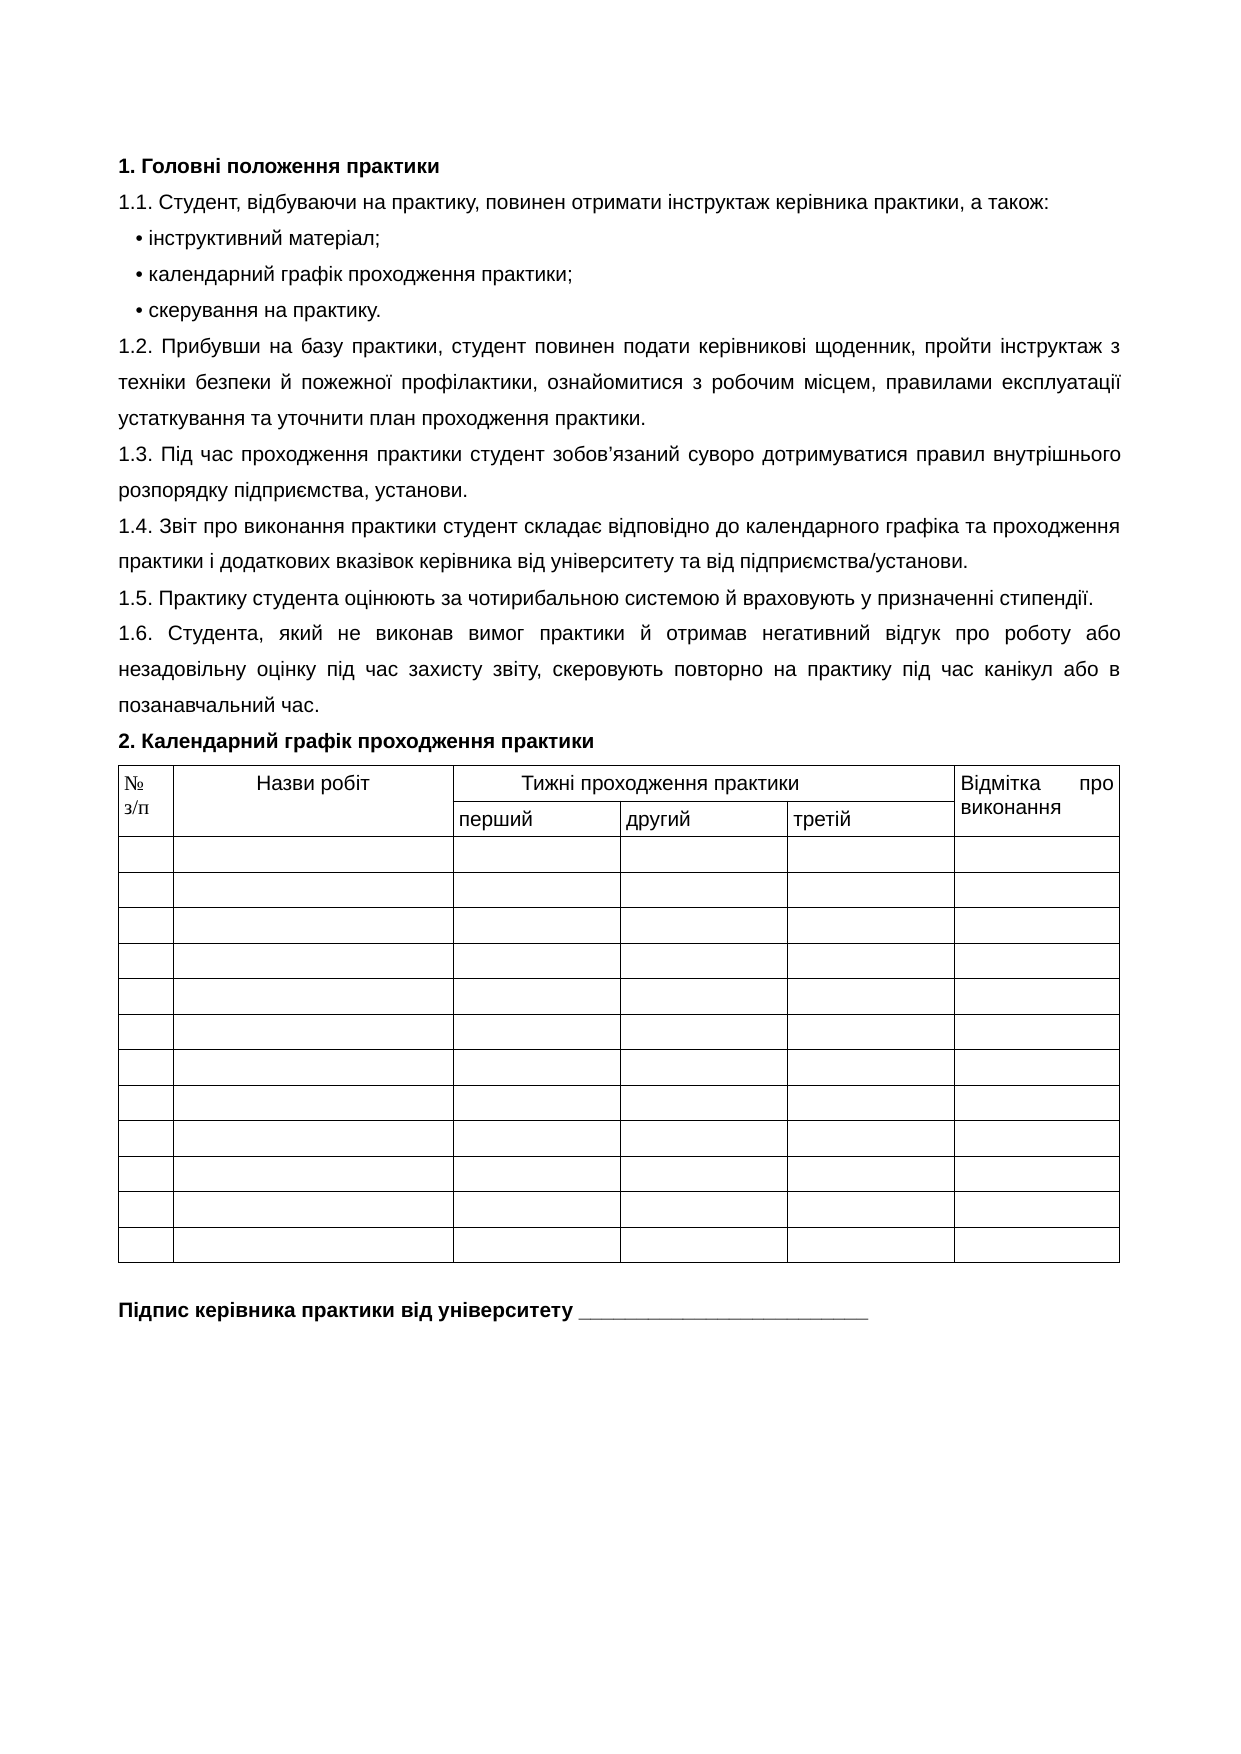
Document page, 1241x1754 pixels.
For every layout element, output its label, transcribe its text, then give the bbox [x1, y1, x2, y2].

table_cell [621, 979, 787, 1014]
text 1.1. Студент, відбуваючи на практику, повинен отримати інструктаж керівника практики, а також: [118, 190, 1122, 214]
table_cell [454, 1050, 620, 1085]
table_cell [174, 1192, 453, 1227]
text • скерування на практику. [118, 298, 1122, 322]
table_cell [174, 1086, 453, 1120]
table_cell третій [788, 802, 954, 836]
table_cell [788, 1086, 954, 1120]
table_cell [454, 873, 620, 907]
table_cell [454, 1157, 620, 1191]
table_header Тижні проходження практики [454, 766, 954, 801]
table_cell [454, 1015, 620, 1049]
table_cell [621, 837, 787, 872]
table_cell [119, 837, 173, 872]
table_cell [621, 1015, 787, 1049]
table_cell [955, 837, 1119, 872]
table_cell [955, 1015, 1119, 1049]
table_cell [955, 1121, 1119, 1156]
text • інструктивний матеріал; [118, 226, 1122, 250]
table_cell [788, 1157, 954, 1191]
table_cell [174, 1050, 453, 1085]
table_cell [788, 1192, 954, 1227]
text 1. Головні положення практики [118, 154, 1122, 178]
table_cell [955, 908, 1119, 943]
text Підпис керівника практики від університету _________________________ [118, 1298, 1122, 1322]
table_cell другий [621, 802, 787, 836]
table_cell [788, 908, 954, 943]
table_cell [788, 944, 954, 978]
table_cell [454, 944, 620, 978]
table_cell [955, 1157, 1119, 1191]
table_cell [119, 1121, 173, 1156]
table_cell [174, 944, 453, 978]
table_cell [621, 1157, 787, 1191]
text 2. Календарний графік проходження практики [118, 729, 1122, 753]
table_cell [454, 1086, 620, 1120]
table_cell [955, 1086, 1119, 1120]
text 1.2. Прибувши на базу практики, студент повинен подати керівникові щоденник, пройти інструктаж з техніки безпеки й пожежної профілактики, ознайомитися з робочим місцем, правилами експлуатації устаткування та уточнити план проходження практики. [118, 334, 1122, 429]
table_cell [119, 979, 173, 1014]
table_cell [119, 1192, 173, 1227]
table_cell [955, 1192, 1119, 1227]
text 1.4. Звіт про виконання практики студент складає відповідно до календарного графіка та проходження практики і додаткових вказівок керівника від університету та від підприємства/установи. [118, 513, 1122, 573]
table_header Відмітка про виконання [955, 766, 1119, 836]
text 1.5. Практику студента оцінюють за чотирибальною системою й враховують у призначенні стипендії. [118, 585, 1122, 609]
table_cell [621, 1050, 787, 1085]
table_cell [119, 1157, 173, 1191]
table_cell [174, 1121, 453, 1156]
table_cell [955, 979, 1119, 1014]
table_cell [788, 837, 954, 872]
table_cell [174, 1015, 453, 1049]
table_cell [788, 1228, 954, 1262]
table_cell [119, 944, 173, 978]
table_cell [621, 944, 787, 978]
table_cell [454, 837, 620, 872]
table_cell [955, 1050, 1119, 1085]
table_cell [119, 1015, 173, 1049]
table_cell [454, 1228, 620, 1262]
table_cell [788, 1121, 954, 1156]
table_cell [119, 873, 173, 907]
table_header № з/п [119, 766, 173, 836]
table_cell перший [454, 802, 620, 836]
table_header Назви робіт [174, 766, 453, 836]
table_cell [119, 1228, 173, 1262]
table_cell [788, 1015, 954, 1049]
table_cell [454, 1121, 620, 1156]
table_cell [621, 1228, 787, 1262]
table_cell [174, 908, 453, 943]
table_cell [621, 1121, 787, 1156]
text • календарний графік проходження практики; [118, 262, 1122, 286]
table_cell [788, 1050, 954, 1085]
table_cell [788, 979, 954, 1014]
table_cell [174, 873, 453, 907]
table_cell [174, 1228, 453, 1262]
text 1.3. Під час проходження практики студент зобов’язаний суворо дотримуватися правил внутрішнього розпорядку підприємства, установи. [118, 442, 1122, 501]
table_cell [621, 873, 787, 907]
table_cell [621, 908, 787, 943]
table_cell [955, 873, 1119, 907]
table_cell [454, 979, 620, 1014]
table_cell [174, 837, 453, 872]
table_cell [955, 944, 1119, 978]
text 1.6. Студента, який не виконав вимог практики й отримав негативний відгук про роботу або незадовільну оцінку під час захисту звіту, скеровують повторно на практику під час канікул або в позанавчальний час. [118, 621, 1122, 717]
table_cell [454, 908, 620, 943]
table_cell [454, 1192, 620, 1227]
table_cell [621, 1086, 787, 1120]
table_cell [788, 873, 954, 907]
table_cell [119, 1086, 173, 1120]
table_cell [174, 979, 453, 1014]
table_cell [955, 1228, 1119, 1262]
table_cell [174, 1157, 453, 1191]
table_cell [119, 1050, 173, 1085]
table_cell [621, 1192, 787, 1227]
table_cell [119, 908, 173, 943]
